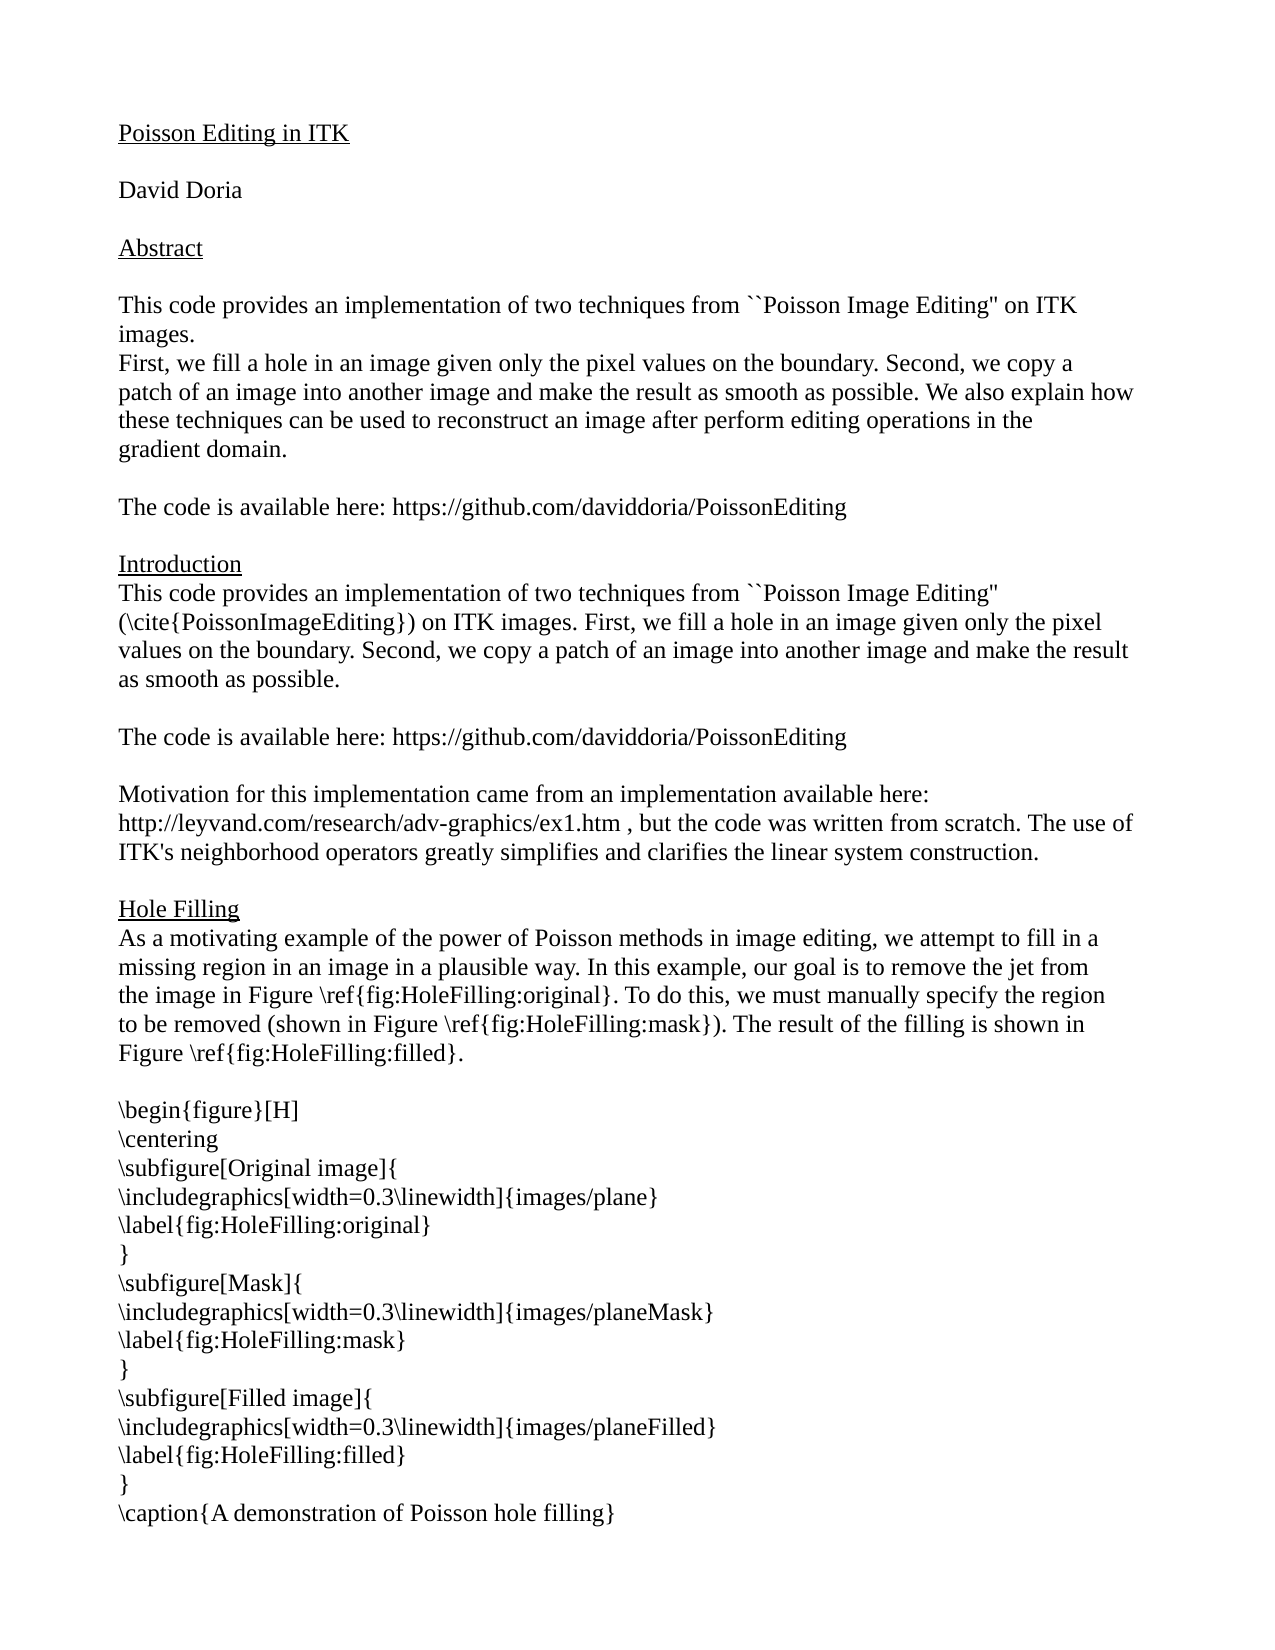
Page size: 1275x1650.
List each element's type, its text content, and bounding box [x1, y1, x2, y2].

text \subfigure[Filled image]{ [118, 1383, 1157, 1412]
text } [118, 1469, 1157, 1498]
text \includegraphics[width=0.3\linewidth]{images/plane} [118, 1182, 1157, 1211]
text The code is available here: https://github.com/daviddoria/PoissonEditing [118, 722, 1157, 751]
text http://leyvand.com/research/adv-graphics/ex1.htm , but the code was written from scratch. The use of [118, 808, 1157, 837]
text to be removed (shown in Figure \ref{fig:HoleFilling:mask}). The result of the filling is shown in [118, 1009, 1157, 1038]
text \subfigure[Mask]{ [118, 1268, 1157, 1297]
text Figure \ref{fig:HoleFilling:filled}. [118, 1038, 1157, 1067]
text the image in Figure \ref{fig:HoleFilling:original}. To do this, we must manually specify the region [118, 981, 1157, 1009]
text \begin{figure}[H] [118, 1096, 1157, 1124]
text gradient domain. [118, 434, 1157, 463]
text ITK's neighborhood operators greatly simplifies and clarifies the linear system construction. [118, 837, 1157, 866]
text \caption{A demonstration of Poisson hole filling} [118, 1498, 1157, 1527]
text values on the boundary. Second, we copy a patch of an image into another image and make the result [118, 636, 1157, 664]
text Abstract [118, 233, 1157, 262]
text \includegraphics[width=0.3\linewidth]{images/planeMask} [118, 1297, 1157, 1326]
text Introduction [118, 549, 1157, 578]
text David Doria [118, 176, 1157, 204]
text (\cite{PoissonImageEditing}) on ITK images. First, we fill a hole in an image given only the pixel [118, 607, 1157, 636]
text First, we fill a hole in an image given only the pixel values on the boundary. Second, we copy a [118, 348, 1157, 377]
text missing region in an image in a plausible way. In this example, our goal is to remove the jet from [118, 952, 1157, 981]
text as smooth as possible. [118, 664, 1157, 693]
text \centering [118, 1124, 1157, 1153]
text The code is available here: https://github.com/daviddoria/PoissonEditing [118, 492, 1157, 521]
text Poisson Editing in ITK [118, 118, 1157, 147]
text } [118, 1354, 1157, 1383]
text \includegraphics[width=0.3\linewidth]{images/planeFilled} [118, 1412, 1157, 1441]
text As a motivating example of the power of Poisson methods in image editing, we attempt to fill in a [118, 923, 1157, 952]
text This code provides an implementation of two techniques from ``Poisson Image Editing'' [118, 578, 1157, 607]
text patch of an image into another image and make the result as smooth as possible. We also explain how [118, 377, 1157, 406]
text \subfigure[Original image]{ [118, 1153, 1157, 1182]
text \label{fig:HoleFilling:original} [118, 1211, 1157, 1239]
text \label{fig:HoleFilling:mask} [118, 1326, 1157, 1354]
text these techniques can be used to reconstruct an image after perform editing operations in the [118, 406, 1157, 434]
text } [118, 1239, 1157, 1268]
text \label{fig:HoleFilling:filled} [118, 1441, 1157, 1469]
text This code provides an implementation of two techniques from ``Poisson Image Editing'' on ITK images. [118, 291, 1157, 348]
text Motivation for this implementation came from an implementation available here: [118, 779, 1157, 808]
text Hole Filling [118, 894, 1157, 923]
